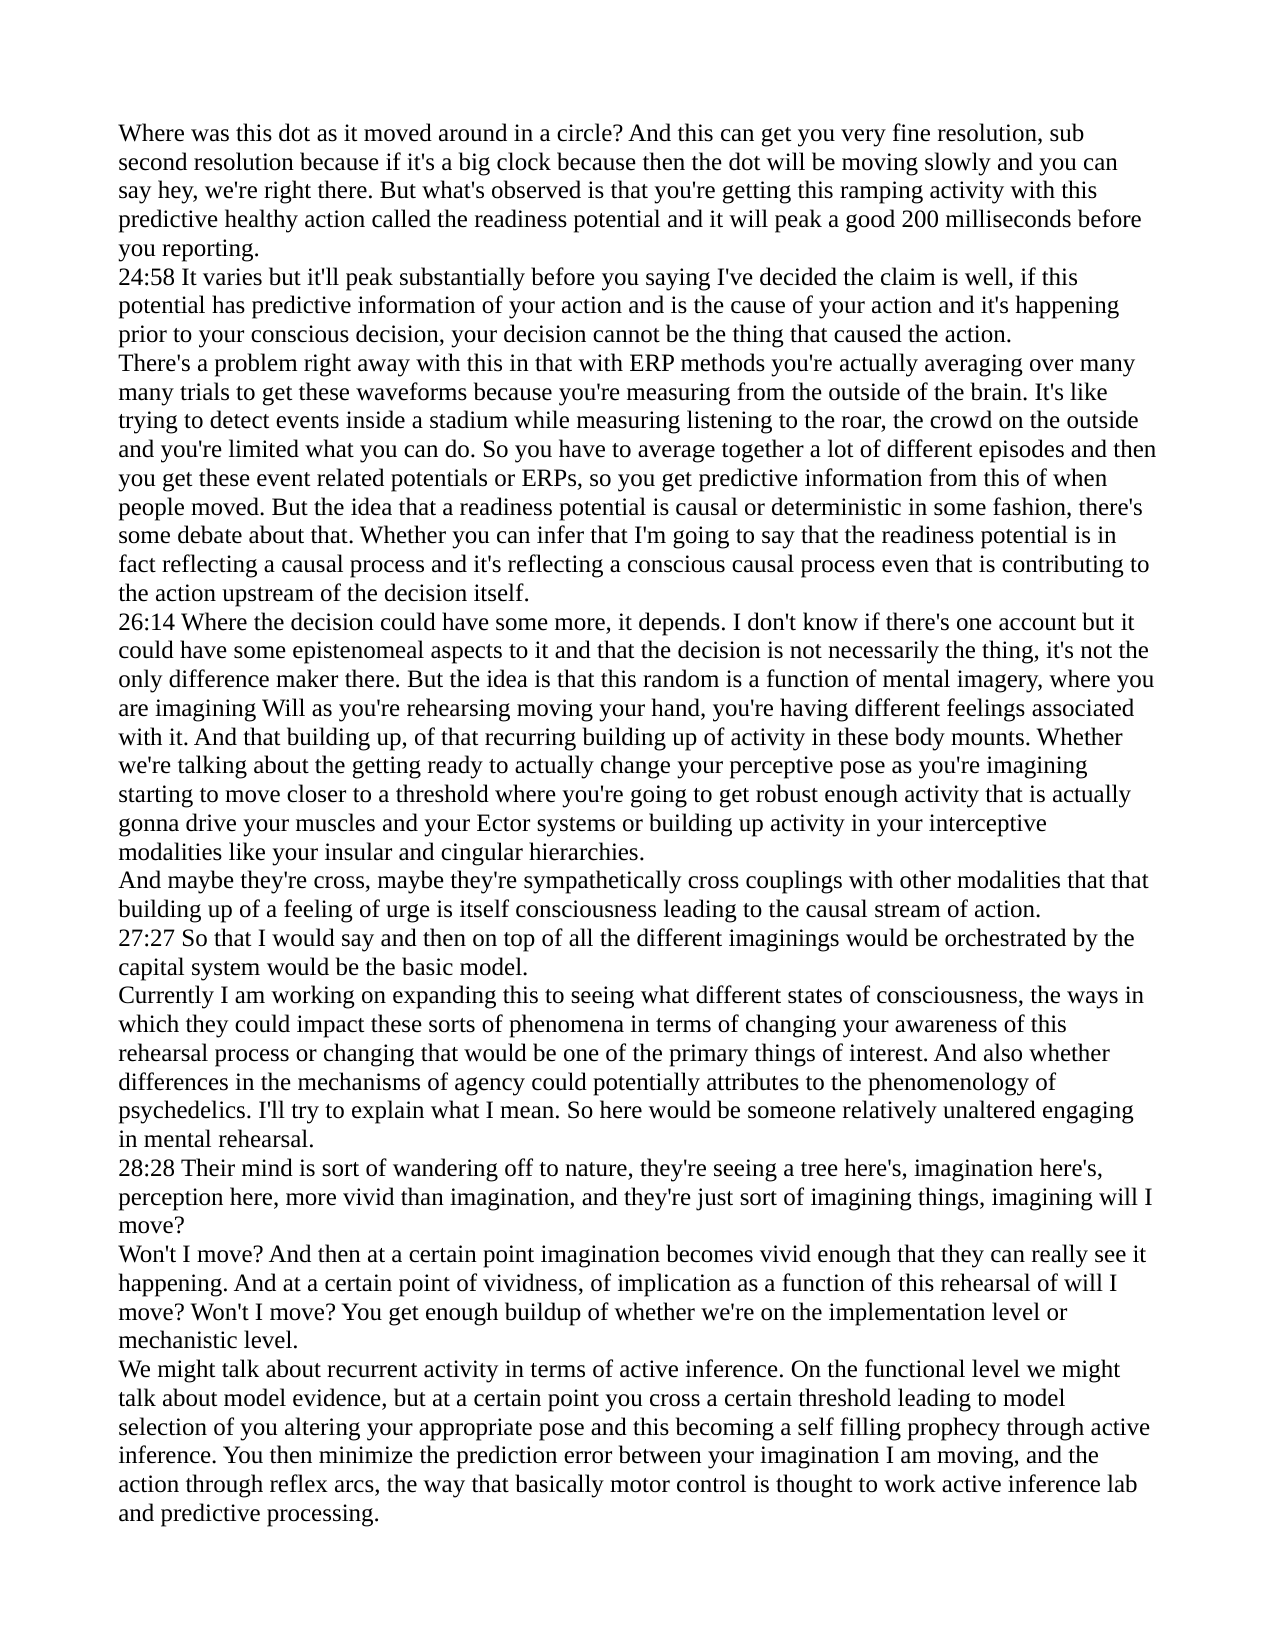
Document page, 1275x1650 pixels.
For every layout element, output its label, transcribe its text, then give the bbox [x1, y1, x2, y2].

text There's a problem right away with this in that with ERP methods you're actually averaging over many many trials to get these waveforms because you're measuring from the outside of the brain. It's like trying to detect events inside a stadium while measuring listening to the roar, the crowd on the outside and you're limited what you can do. So you have to average together a lot of different episodes and then you get these event related potentials or ERPs, so you get predictive information from this of when people moved. But the idea that a readiness potential is causal or deterministic in some fashion, there's some debate about that. Whether you can infer that I'm going to say that the readiness potential is in fact reflecting a causal process and it's reflecting a conscious causal process even that is contributing to the action upstream of the decision itself. [118, 348, 1157, 607]
text Where was this dot as it moved around in a circle? And this can get you very fine resolution, sub second resolution because if it's a big clock because then the dot will be moving slowly and you can say hey, we're right there. But what's observed is that you're getting this ramping activity with this predictive healthy action called the readiness potential and it will peak a good 200 milliseconds before you reporting. [118, 118, 1157, 262]
text 24:58 It varies but it'll peak substantially before you saying I've decided the claim is well, if this potential has predictive information of your action and is the cause of your action and it's happening prior to your conscious decision, your decision cannot be the thing that caused the action. [118, 262, 1157, 348]
text We might talk about recurrent activity in terms of active inference. On the functional level we might talk about model evidence, but at a certain point you cross a certain threshold leading to model selection of you altering your appropriate pose and this becoming a self filling prophecy through active inference. You then minimize the prediction error between your imagination I am moving, and the action through reflex arcs, the way that basically motor control is thought to work active inference lab and predictive processing. [118, 1354, 1157, 1527]
text 26:14 Where the decision could have some more, it depends. I don't know if there's one account but it could have some epistenomeal aspects to it and that the decision is not necessarily the thing, it's not the only difference maker there. But the idea is that this random is a function of mental imagery, where you are imagining Will as you're rehearsing moving your hand, you're having different feelings associated with it. And that building up, of that recurring building up of activity in these body mounts. Whether we're talking about the getting ready to actually change your perceptive pose as you're imagining starting to move closer to a threshold where you're going to get robust enough activity that is actually gonna drive your muscles and your Ector systems or building up activity in your interceptive modalities like your insular and cingular hierarchies. [118, 607, 1157, 866]
text And maybe they're cross, maybe they're sympathetically cross couplings with other modalities that that building up of a feeling of urge is itself consciousness leading to the causal stream of action. [118, 866, 1157, 923]
text Won't I move? And then at a certain point imagination becomes vivid enough that they can really see it happening. And at a certain point of vividness, of implication as a function of this rehearsal of will I move? Won't I move? You get enough buildup of whether we're on the implementation level or mechanistic level. [118, 1239, 1157, 1354]
text 28:28 Their mind is sort of wandering off to nature, they're seeing a tree here's, imagination here's, perception here, more vivid than imagination, and they're just sort of imagining things, imagining will I move? [118, 1153, 1157, 1239]
text 27:27 So that I would say and then on top of all the different imaginings would be orchestrated by the capital system would be the basic model. [118, 923, 1157, 981]
text Currently I am working on expanding this to seeing what different states of consciousness, the ways in which they could impact these sorts of phenomena in terms of changing your awareness of this rehearsal process or changing that would be one of the primary things of interest. And also whether differences in the mechanisms of agency could potentially attributes to the phenomenology of psychedelics. I'll try to explain what I mean. So here would be someone relatively unaltered engaging in mental rehearsal. [118, 981, 1157, 1153]
